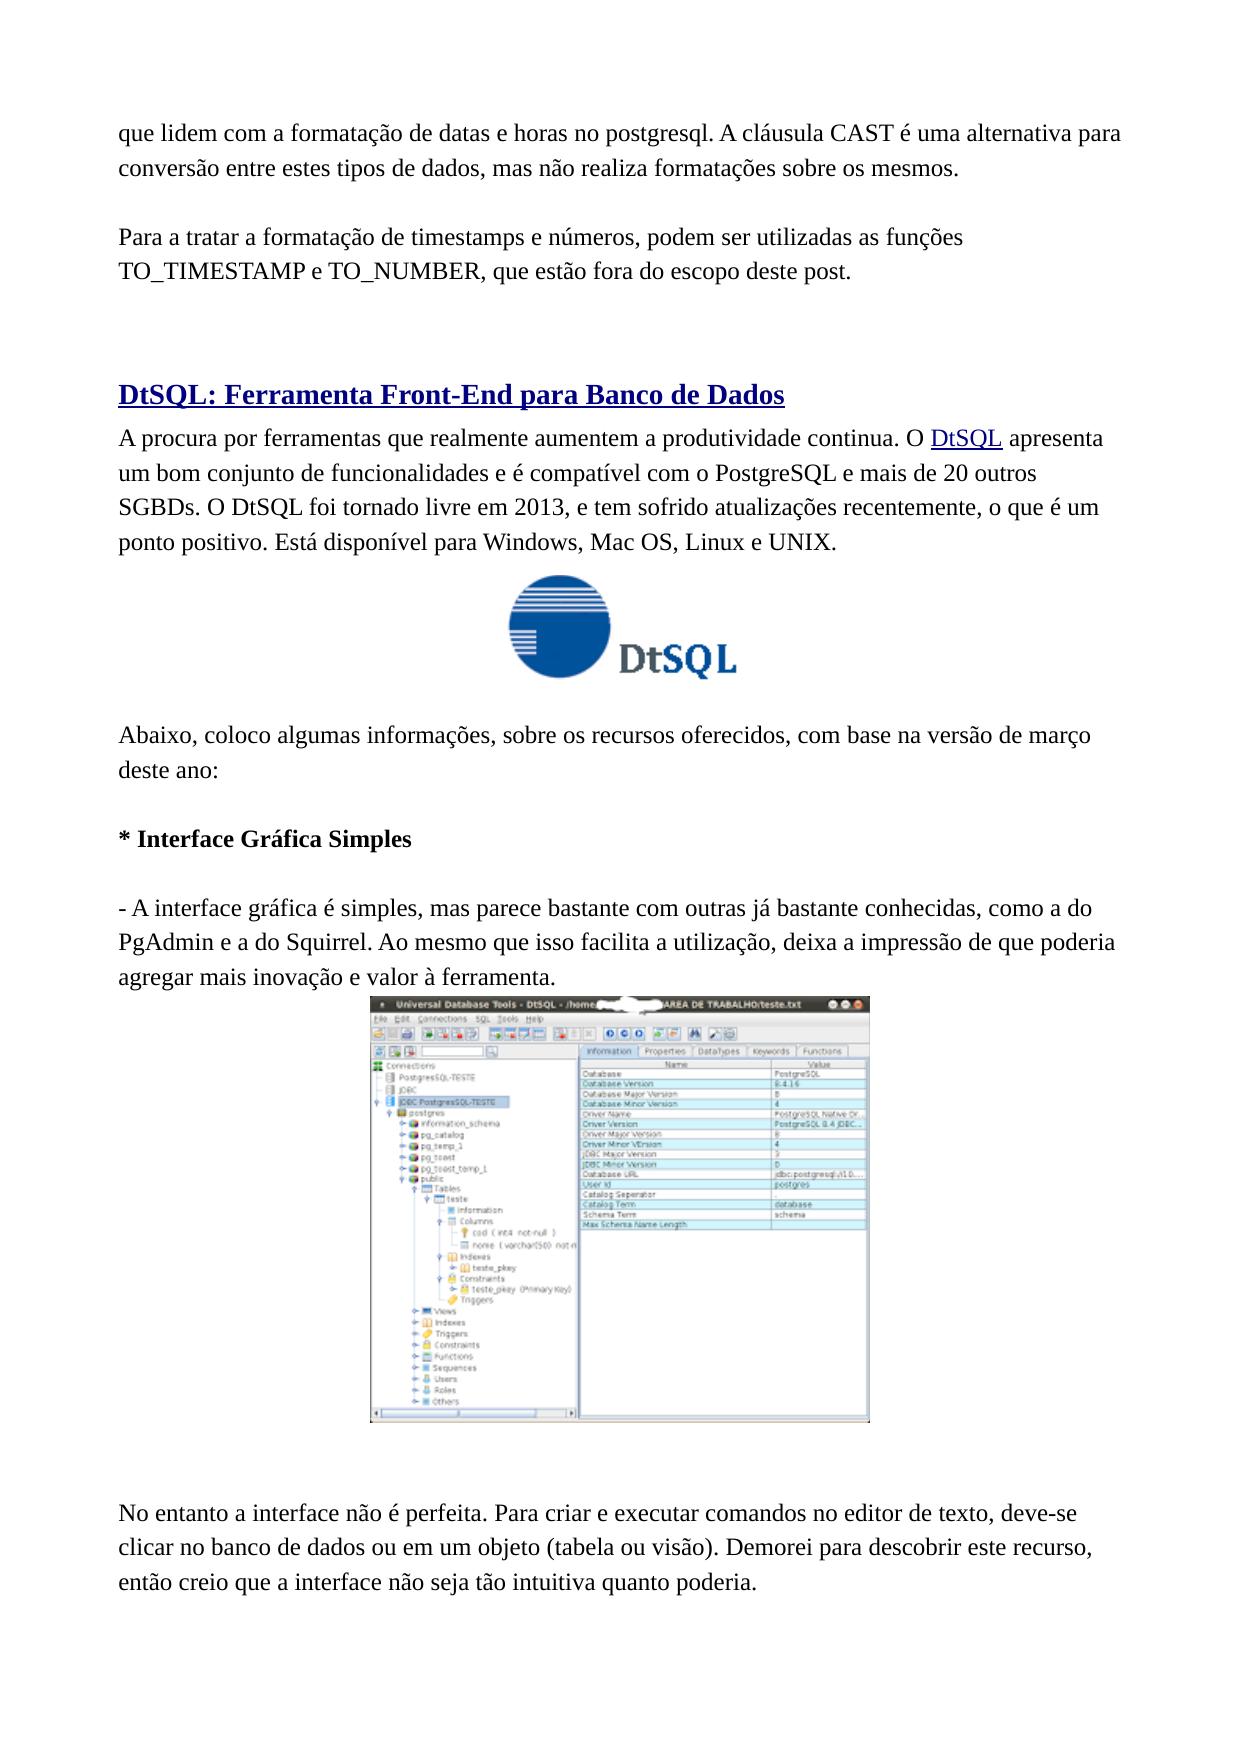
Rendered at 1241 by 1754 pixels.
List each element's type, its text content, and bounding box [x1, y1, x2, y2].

picture [502, 575, 738, 681]
text A procura por ferramentas que realmente aumentem a produtividade continua. O DtSQL apresenta um bom conjunto de funcionalidades e é compatível com o PostgreSQL e mais de 20 outros SGBDs. O DtSQL foi tornado livre em 2013, e tem sofrido atualizações recentemente, o que é um ponto positivo. Está disponível para Windows, Mac OS, Linux e UNIX. [118, 423, 1122, 555]
text Abaixo, coloco algumas informações, sobre os recursos oferecidos, com base na versão de março deste ano: * Interface Gráfica Simples - A interface gráfica é simples, mas parece bastante com outras já bastante conhecidas, como a do PgAdmin e a do Squirrel. Ao mesmo que isso facilita a utilização, deixa a impressão de que poderia agregar mais inovação e valor à ferramenta. [118, 686, 1122, 991]
text No entanto a interface não é perfeita. Para criar e executar comandos no editor de texto, deve-se clicar no banco de dados ou em um objeto (tabela ou visão). Demorei para descobrir este recurso, então creio que a interface não seja tão intuitiva quanto poderia. [118, 1429, 1122, 1595]
text que lidem com a formatação de datas e horas no postgresql. A cláusula CAST é uma alternativa para conversão entre estes tipos de dados, mas não realiza formatações sobre os mesmos. Para a tratar a formatação de timestamps e números, podem ser utilizadas as funções TO_TIMESTAMP e TO_NUMBER, que estão fora do escopo deste post. [118, 118, 1122, 285]
subtitle DtSQL: Ferramenta Front-End para Banco de Dados [118, 377, 1122, 411]
picture [370, 996, 870, 1423]
